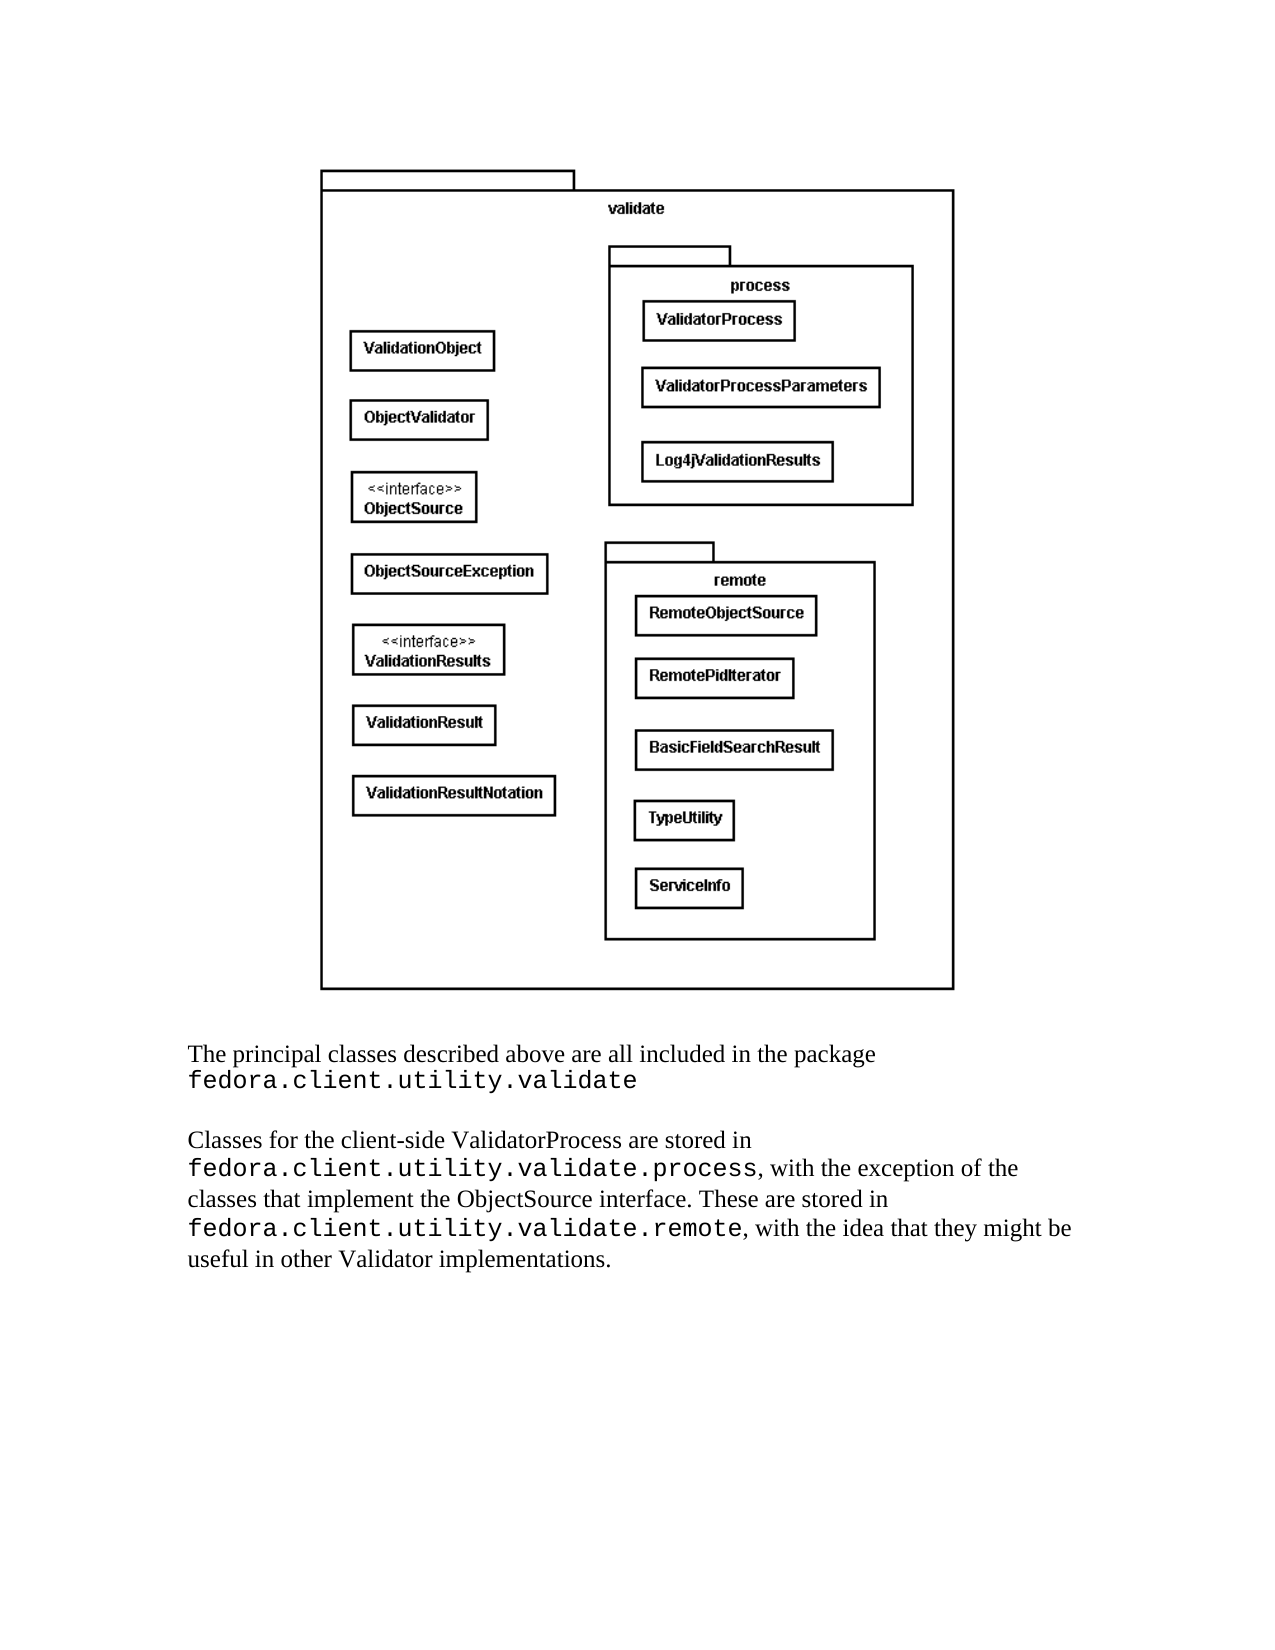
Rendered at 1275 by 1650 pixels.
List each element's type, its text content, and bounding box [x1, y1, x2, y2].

text The principal classes described above are all included in the package fedora.client.utility.validate [187, 1039, 1087, 1096]
picture [309, 159, 966, 1002]
text Classes for the client-side ValidatorProcess are stored in fedora.client.utility.validate.process, with the exception of the classes that implement the ObjectSource interface. These are stored in fedora.client.utility.validate.remote, with the idea that they might be useful in other Validator implementations. [187, 1125, 1087, 1273]
